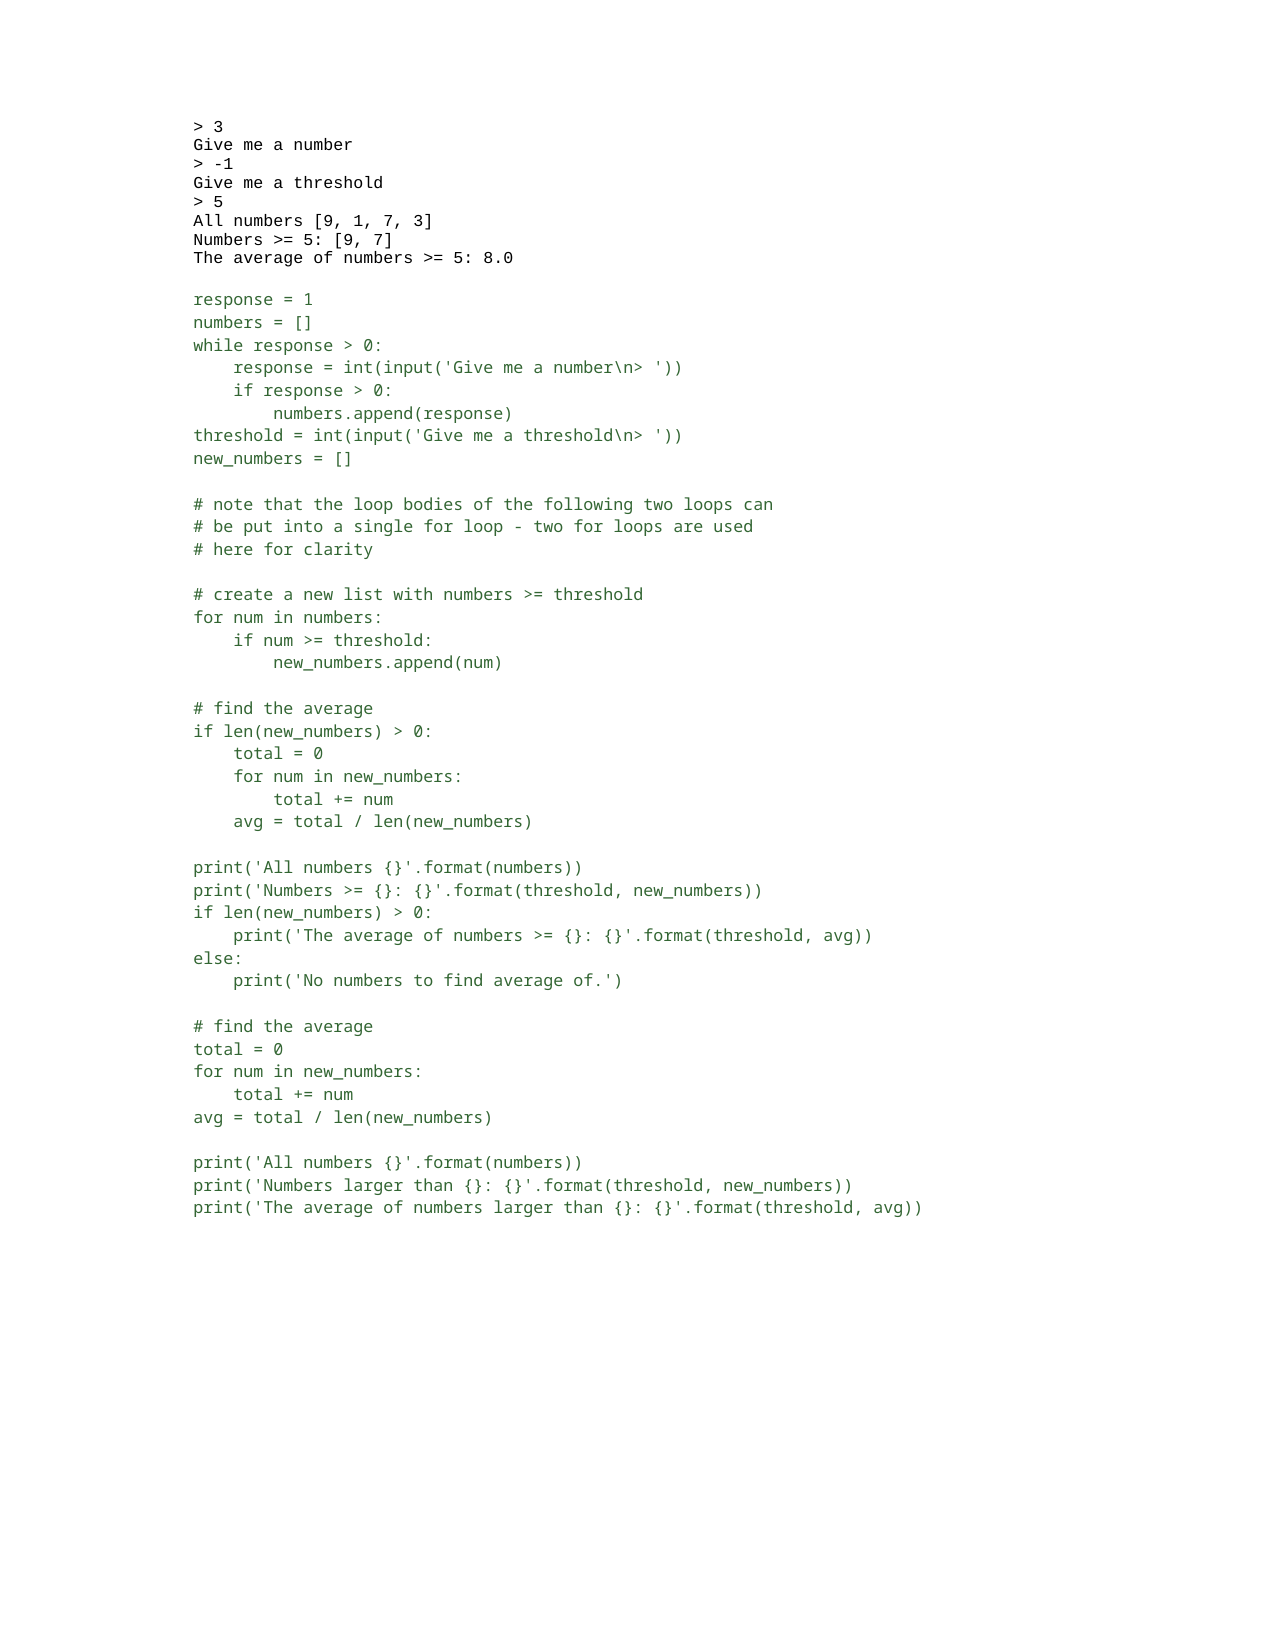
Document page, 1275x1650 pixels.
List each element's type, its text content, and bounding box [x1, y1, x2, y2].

list total = 0 [156, 1037, 1157, 1060]
list > -1 [156, 156, 1157, 175]
list if len(new_numbers) > 0: [156, 719, 1157, 742]
list print('The average of numbers >= {}: {}'.format(threshold, avg)) [156, 924, 1157, 946]
list > 3 [156, 118, 1157, 137]
list Give me a number [156, 137, 1157, 156]
list print('Numbers larger than {}: {}'.format(threshold, new_numbers)) [156, 1173, 1157, 1196]
list The average of numbers >= 5: 8.0 response = 1 [156, 250, 1157, 311]
list # create a new list with numbers >= threshold [156, 583, 1157, 606]
list total += num [156, 787, 1157, 810]
list # note that the loop bodies of the following two loops can [156, 469, 1157, 515]
list response = int(input('Give me a number\n> ')) [156, 356, 1157, 379]
list # find the average [156, 992, 1157, 1037]
list Numbers >= 5: [9, 7] [156, 231, 1157, 250]
list # here for clarity [156, 538, 1157, 560]
list All numbers [9, 1, 7, 3] [156, 212, 1157, 231]
list if response > 0: [156, 379, 1157, 401]
list # be put into a single for loop - two for loops are used [156, 515, 1157, 538]
list else: [156, 946, 1157, 969]
list numbers.append(response) [156, 401, 1157, 424]
list avg = total / len(new_numbers) [156, 810, 1157, 833]
list new_numbers = [] [156, 447, 1157, 469]
list for num in new_numbers: [156, 1060, 1157, 1083]
list # find the average [156, 697, 1157, 719]
list for num in new_numbers: [156, 765, 1157, 787]
list if num >= threshold: [156, 628, 1157, 651]
list print('No numbers to find average of.') [156, 969, 1157, 992]
list print('Numbers >= {}: {}'.format(threshold, new_numbers)) [156, 878, 1157, 901]
list > 5 [156, 193, 1157, 212]
list for num in numbers: [156, 606, 1157, 628]
list if len(new_numbers) > 0: [156, 901, 1157, 924]
list print('All numbers {}'.format(numbers)) [156, 856, 1157, 878]
list while response > 0: [156, 333, 1157, 356]
list Give me a threshold [156, 175, 1157, 193]
list numbers = [] [156, 311, 1157, 333]
list threshold = int(input('Give me a threshold\n> ')) [156, 424, 1157, 447]
list print('All numbers {}'.format(numbers)) [156, 1151, 1157, 1173]
list new_numbers.append(num) [156, 651, 1157, 674]
list print('The average of numbers larger than {}: {}'.format(threshold, avg)) [156, 1196, 1157, 1514]
list total += num [156, 1083, 1157, 1105]
list total = 0 [156, 742, 1157, 765]
list avg = total / len(new_numbers) [156, 1105, 1157, 1128]
